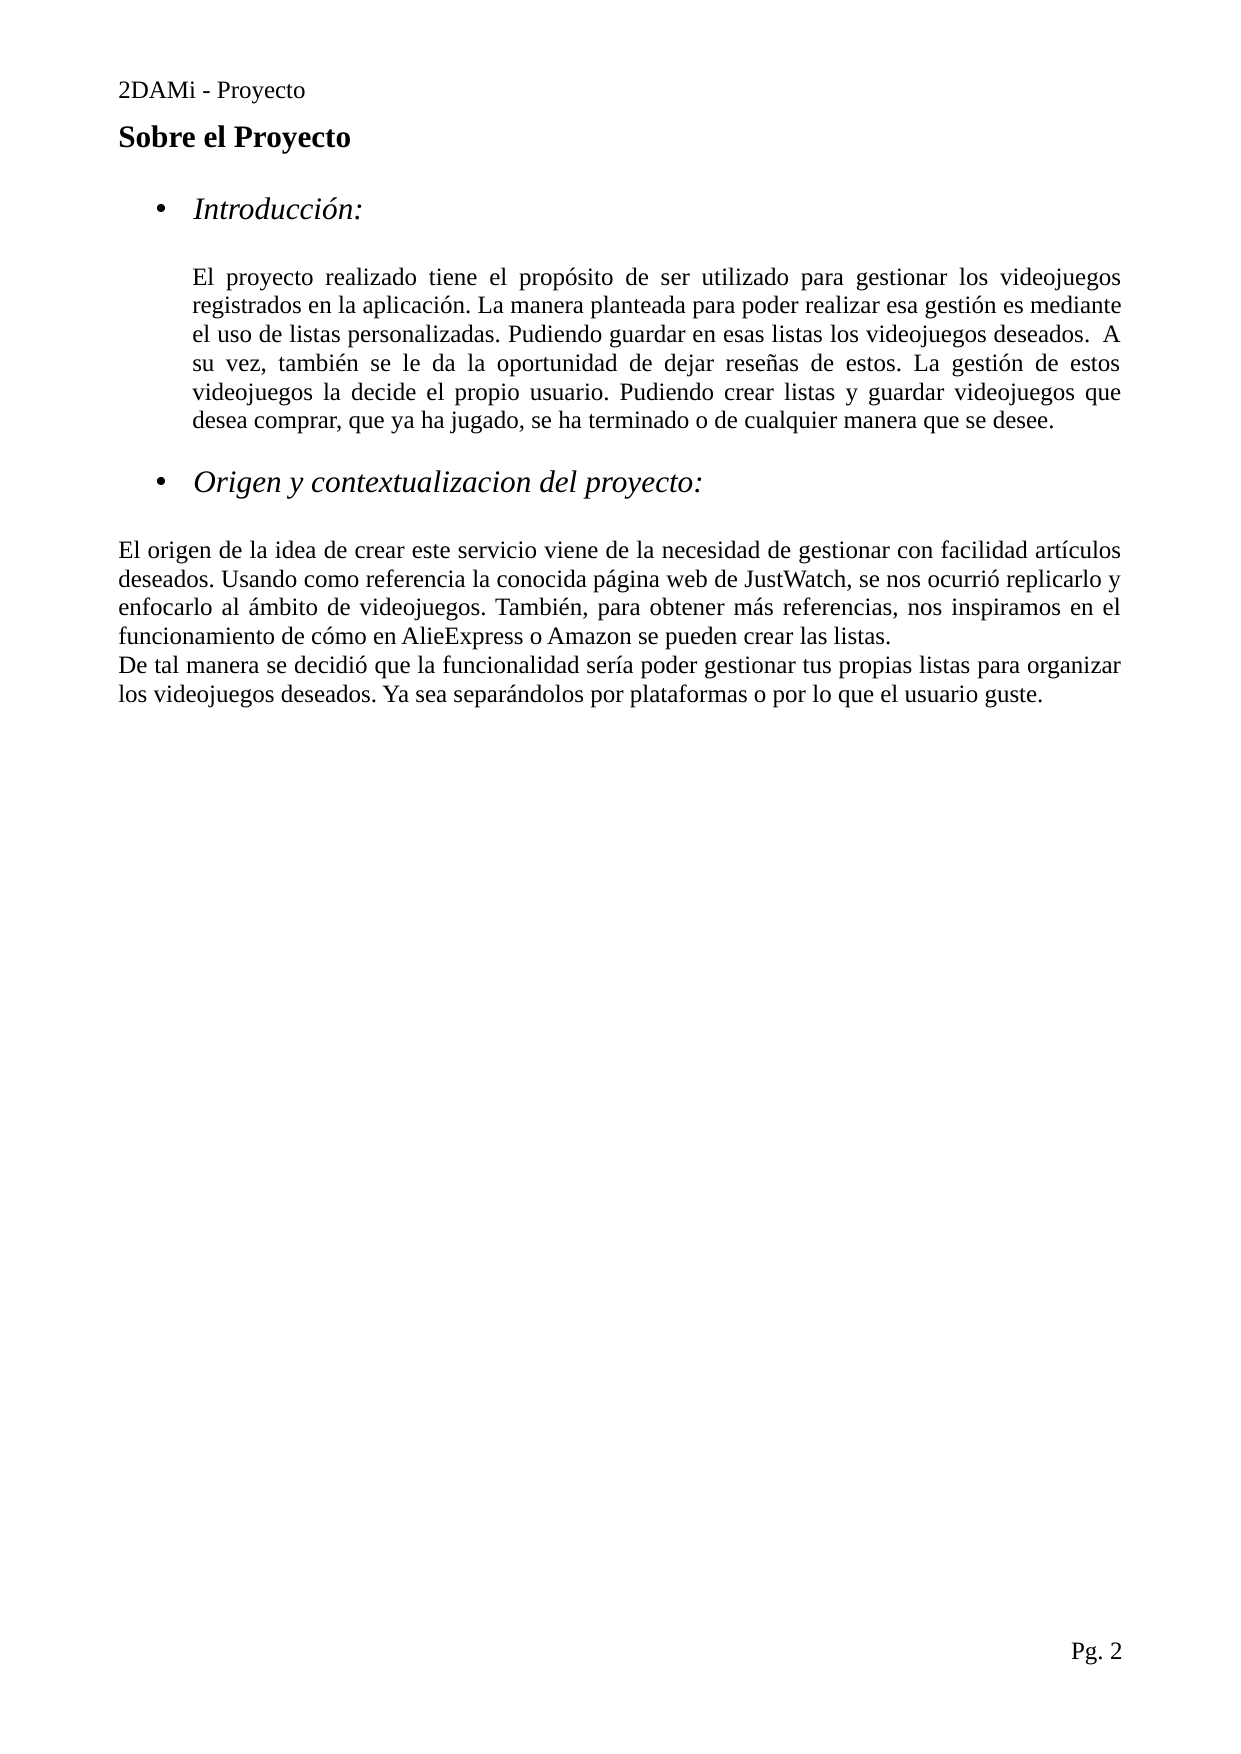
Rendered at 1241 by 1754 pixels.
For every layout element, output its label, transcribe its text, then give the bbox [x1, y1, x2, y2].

list Origen y contextualizacion del proyecto: [156, 463, 1122, 499]
text Sobre el Proyecto [118, 118, 1122, 154]
text El proyecto realizado tiene el propósito de ser utilizado para gestionar los videojuegos registrados en la aplicación. La manera planteada para poder realizar esa gestión es mediante el uso de listas personalizadas. Pudiendo guardar en esas listas los videojuegos deseados. A su vez, también se le da la oportunidad de dejar reseñas de estos. La gestión de estos videojuegos la decide el propio usuario. Pudiendo crear listas y guardar videojuegos que desea comprar, que ya ha jugado, se ha terminado o de cualquier manera que se desee. [192, 262, 1122, 434]
text El origen de la idea de crear este servicio viene de la necesidad de gestionar con facilidad artículos deseados. Usando como referencia la conocida página web de JustWatch, se nos ocurrió replicarlo y enfocarlo al ámbito de videojuegos. También, para obtener más referencias, nos inspiramos en el funcionamiento de cómo en AlieExpress o Amazon se pueden crear las listas. [118, 535, 1122, 650]
list Introducción: [156, 190, 1122, 226]
text De tal manera se decidió que la funcionalidad sería poder gestionar tus propias listas para organizar los videojuegos deseados. Ya sea separándolos por plataformas o por lo que el usuario guste. [118, 650, 1122, 707]
